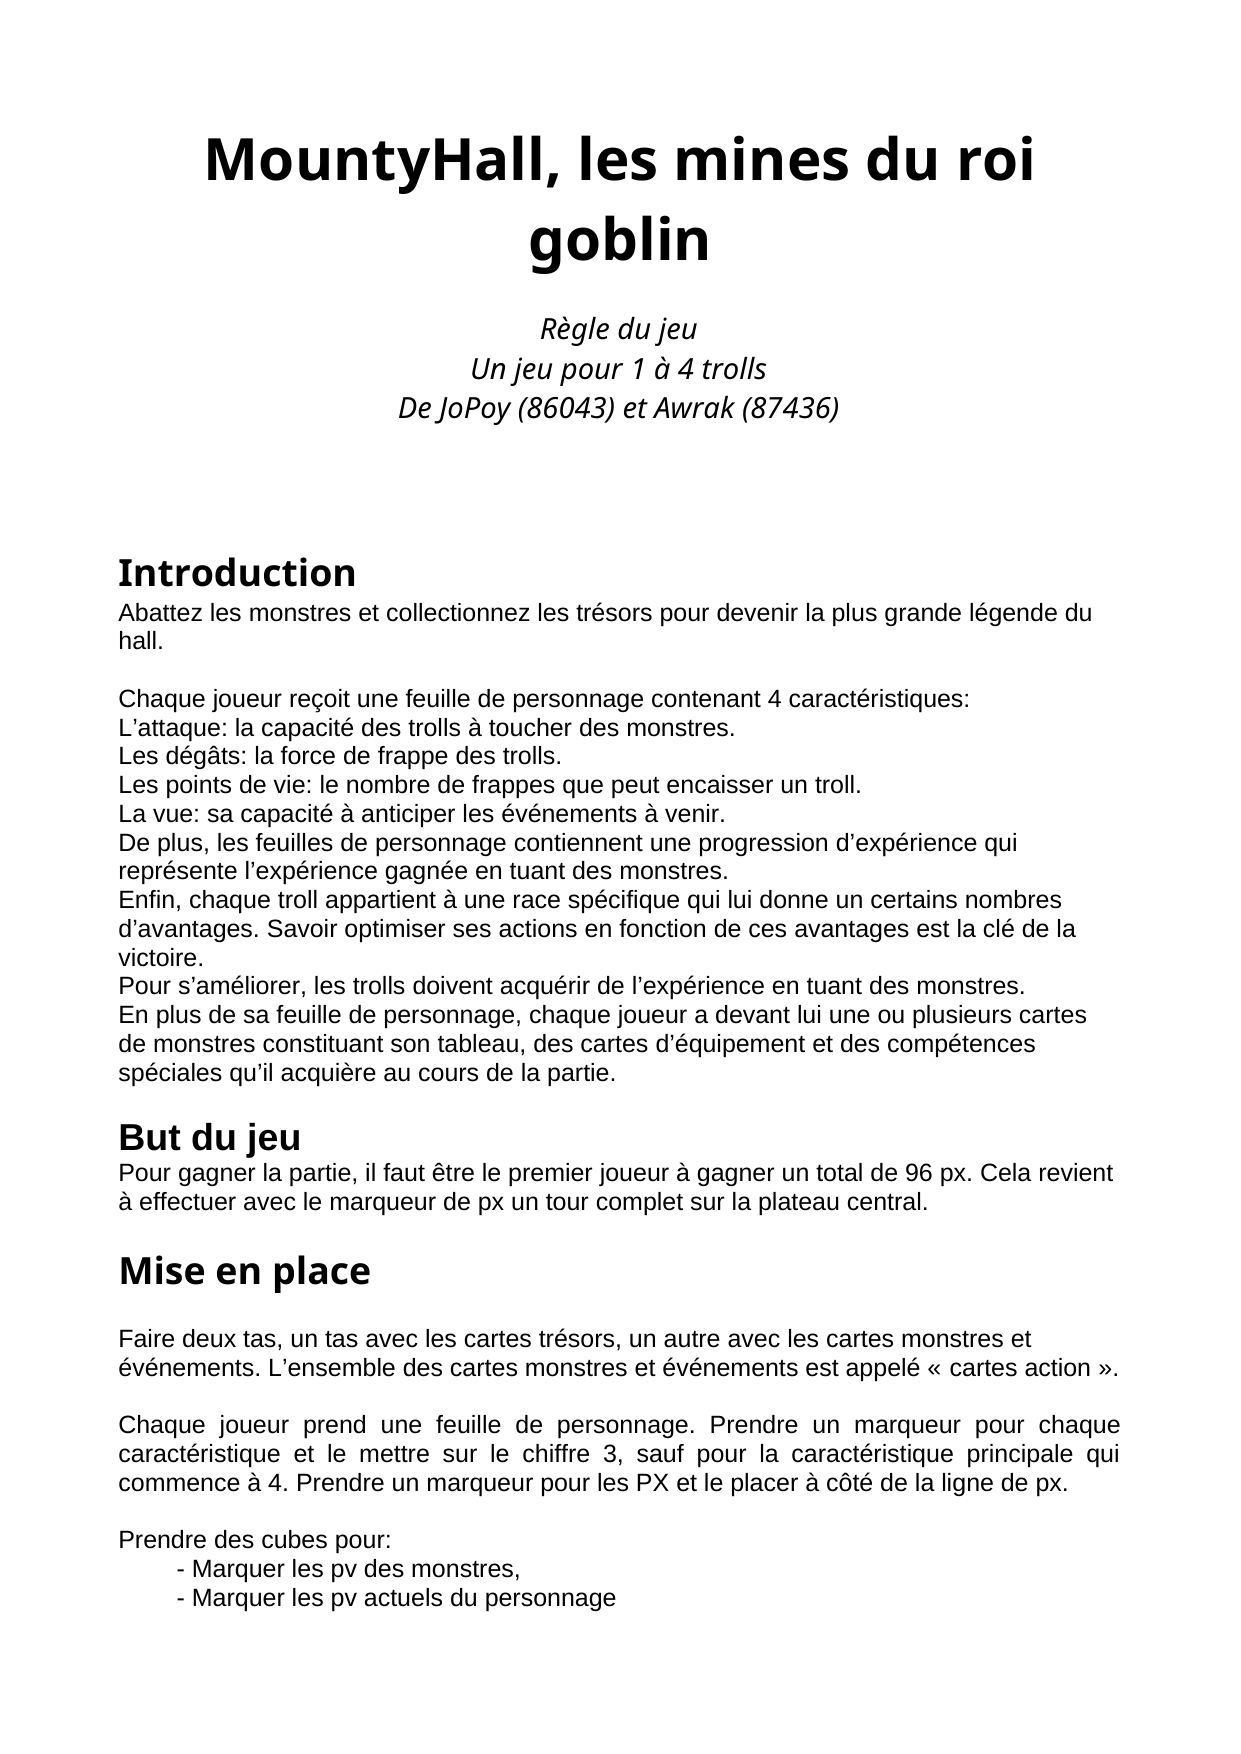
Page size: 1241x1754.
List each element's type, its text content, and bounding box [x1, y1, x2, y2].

text Faire deux tas, un tas avec les cartes trésors, un autre avec les cartes monstres et événements. L’ensemble des cartes monstres et événements est appelé « cartes action ». [118, 1324, 1122, 1382]
text Abattez les monstres et collectionnez les trésors pour devenir la plus grande légende du hall. [118, 597, 1122, 655]
text Enfin, chaque troll appartient à une race spécifique qui lui donne un certains nombres d’avantages. Savoir optimiser ses actions en fonction de ces avantages est la clé de la victoire. [118, 885, 1122, 971]
text Mise en place [118, 1244, 1122, 1295]
text - Marquer les pv des monstres, [118, 1554, 1122, 1583]
text Chaque joueur reçoit une feuille de personnage contenant 4 caractéristiques: [118, 684, 1122, 712]
text - Marquer les pv actuels du personnage [118, 1583, 1122, 1612]
text But du jeu [118, 1115, 1122, 1158]
text L’attaque: la capacité des trolls à toucher des monstres. [118, 712, 1122, 741]
text Pour gagner la partie, il faut être le premier joueur à gagner un total de 96 px. Cela revient à effectuer avec le marqueur de px un tour complet sur la plateau central. [118, 1158, 1122, 1216]
text Prendre des cubes pour: [118, 1525, 1122, 1554]
text De JoPoy (86043) et Awrak (87436) [118, 388, 1122, 427]
text La vue: sa capacité à anticiper les événements à venir. [118, 799, 1122, 827]
text De plus, les feuilles de personnage contiennent une progression d’expérience qui représente l’expérience gagnée en tuant des monstres. [118, 827, 1122, 885]
text Chaque joueur prend une feuille de personnage. Prendre un marqueur pour chaque caractéristique et le mettre sur le chiffre 3, sauf pour la caractéristique principale qui commence à 4. Prendre un marqueur pour les PX et le placer à côté de la ligne de px. [118, 1410, 1122, 1497]
text Un jeu pour 1 à 4 trolls [118, 348, 1122, 388]
text Les points de vie: le nombre de frappes que peut encaisser un troll. [118, 770, 1122, 799]
text Pour s’améliorer, les trolls doivent acquérir de l’expérience en tuant des monstres. [118, 971, 1122, 1000]
text MountyHall, les mines du roi goblin [118, 118, 1122, 277]
text Règle du jeu [118, 308, 1122, 348]
text Les dégâts: la force de frappe des trolls. [118, 741, 1122, 770]
text En plus de sa feuille de personnage, chaque joueur a devant lui une ou plusieurs cartes de monstres constituant son tableau, des cartes d’équipement et des compétences spéciales qu’il acquière au cours de la partie. [118, 1000, 1122, 1086]
text Introduction [118, 546, 1122, 597]
